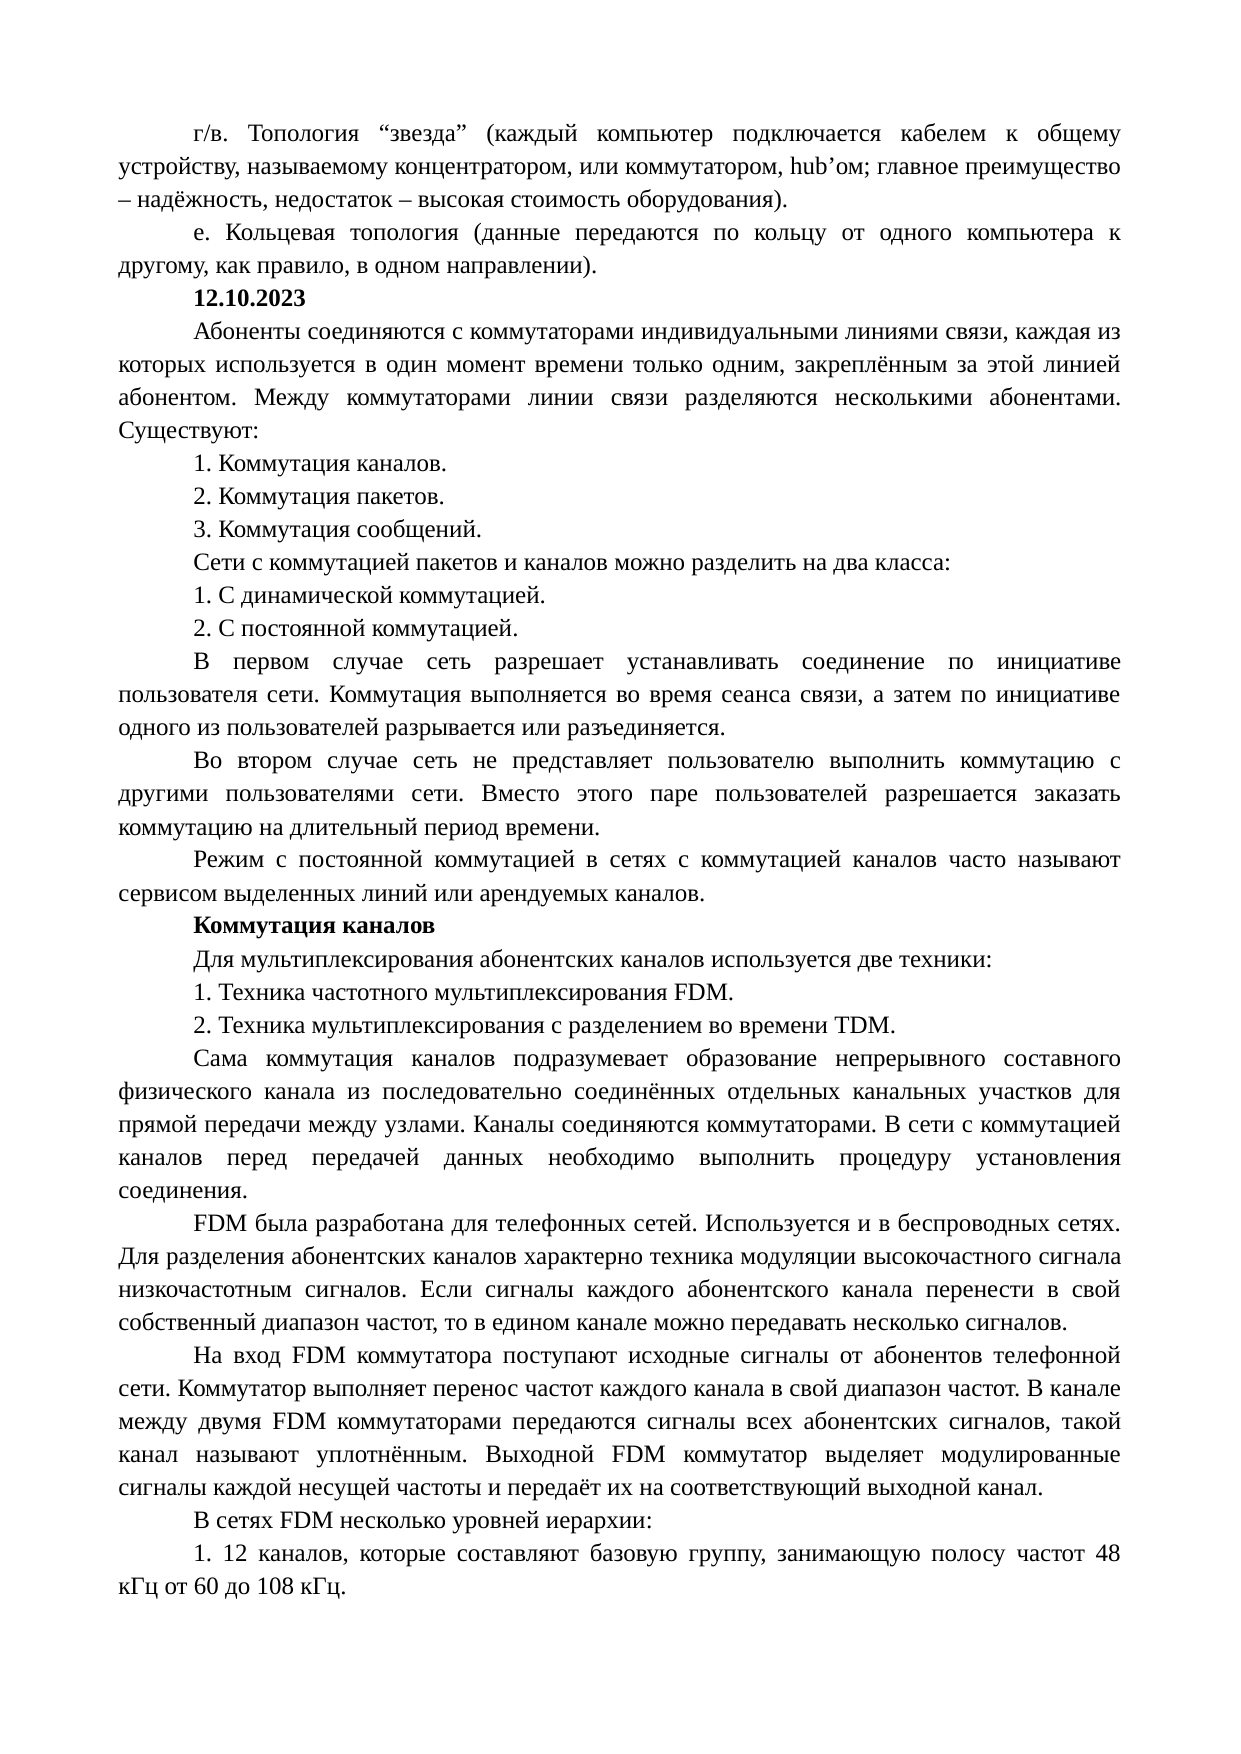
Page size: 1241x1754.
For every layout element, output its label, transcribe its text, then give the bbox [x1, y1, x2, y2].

text Для мультиплексирования абонентских каналов используется две техники: [118, 944, 1122, 972]
text Абоненты соединяются с коммутаторами индивидуальными линиями связи, каждая из которых используется в один момент времени только одним, закреплённым за этой линией абонентом. Между коммутаторами линии связи разделяются несколькими абонентами. Существуют: [118, 316, 1122, 444]
text В первом случае сеть разрешает устанавливать соединение по инициативе пользователя сети. Коммутация выполняется во время сеанса связи, а затем по инициативе одного из пользователей разрывается или разъединяется. [118, 646, 1122, 741]
text е. Кольцевая топология (данные передаются по кольцу от одного компьютера к другому, как правило, в одном направлении). [118, 217, 1122, 279]
text Коммутация каналов [118, 911, 1122, 939]
text Сети с коммутацией пакетов и каналов можно разделить на два класса: [118, 547, 1122, 576]
text Сама коммутация каналов подразумевает образование непрерывного составного физического канала из последовательно соединённых отдельных канальных участков для прямой передачи между узлами. Каналы соединяются коммутаторами. В сети с коммутацией каналов перед передачей данных необходимо выполнить процедуру установления соединения. [118, 1043, 1122, 1203]
text 2. С постоянной коммутацией. [118, 613, 1122, 642]
text 1. Коммутация каналов. [118, 448, 1122, 477]
text 12.10.2023 [118, 283, 1122, 312]
text 2. Техника мультиплексирования с разделением во времени TDM. [118, 1010, 1122, 1038]
text В сетях FDM несколько уровней иерархии: [118, 1505, 1122, 1534]
text г/в. Топология “звезда” (каждый компьютер подключается кабелем к общему устройству, называемому концентратором, или коммутатором, hub’ом; главное преимущество – надёжность, недостаток – высокая стоимость оборудования). [118, 118, 1122, 213]
text 1. С динамической коммутацией. [118, 580, 1122, 609]
text На вход FDM коммутатора поступают исходные сигналы от абонентов телефонной сети. Коммутатор выполняет перенос частот каждого канала в свой диапазон частот. В канале между двумя FDM коммутаторами передаются сигналы всех абонентских сигналов, такой канал называют уплотнённым. Выходной FDM коммутатор выделяет модулированные сигналы каждой несущей частоты и передаёт их на соответствующий выходной канал. [118, 1340, 1122, 1501]
text Во втором случае сеть не представляет пользователю выполнить коммутацию с другими пользователями сети. Вместо этого паре пользователей разрешается заказать коммутацию на длительный период времени. [118, 746, 1122, 840]
text FDM была разработана для телефонных сетей. Используется и в беспроводных сетях. Для разделения абонентских каналов характерно техника модуляции высокочастного сигнала низкочастотным сигналов. Если сигналы каждого абонентского канала перенести в свой собственный диапазон частот, то в едином канале можно передавать несколько сигналов. [118, 1208, 1122, 1336]
text Режим с постоянной коммутацией в сетях с коммутацией каналов часто называют сервисом выделенных линий или арендуемых каналов. [118, 844, 1122, 906]
text 1. Техника частотного мультиплексирования FDM. [118, 977, 1122, 1005]
text 3. Коммутация сообщений. [118, 514, 1122, 543]
text 1. 12 каналов, которые составляют базовую группу, занимающую полосу частот 48 кГц от 60 до 108 кГц. [118, 1538, 1122, 1600]
text 2. Коммутация пакетов. [118, 481, 1122, 510]
